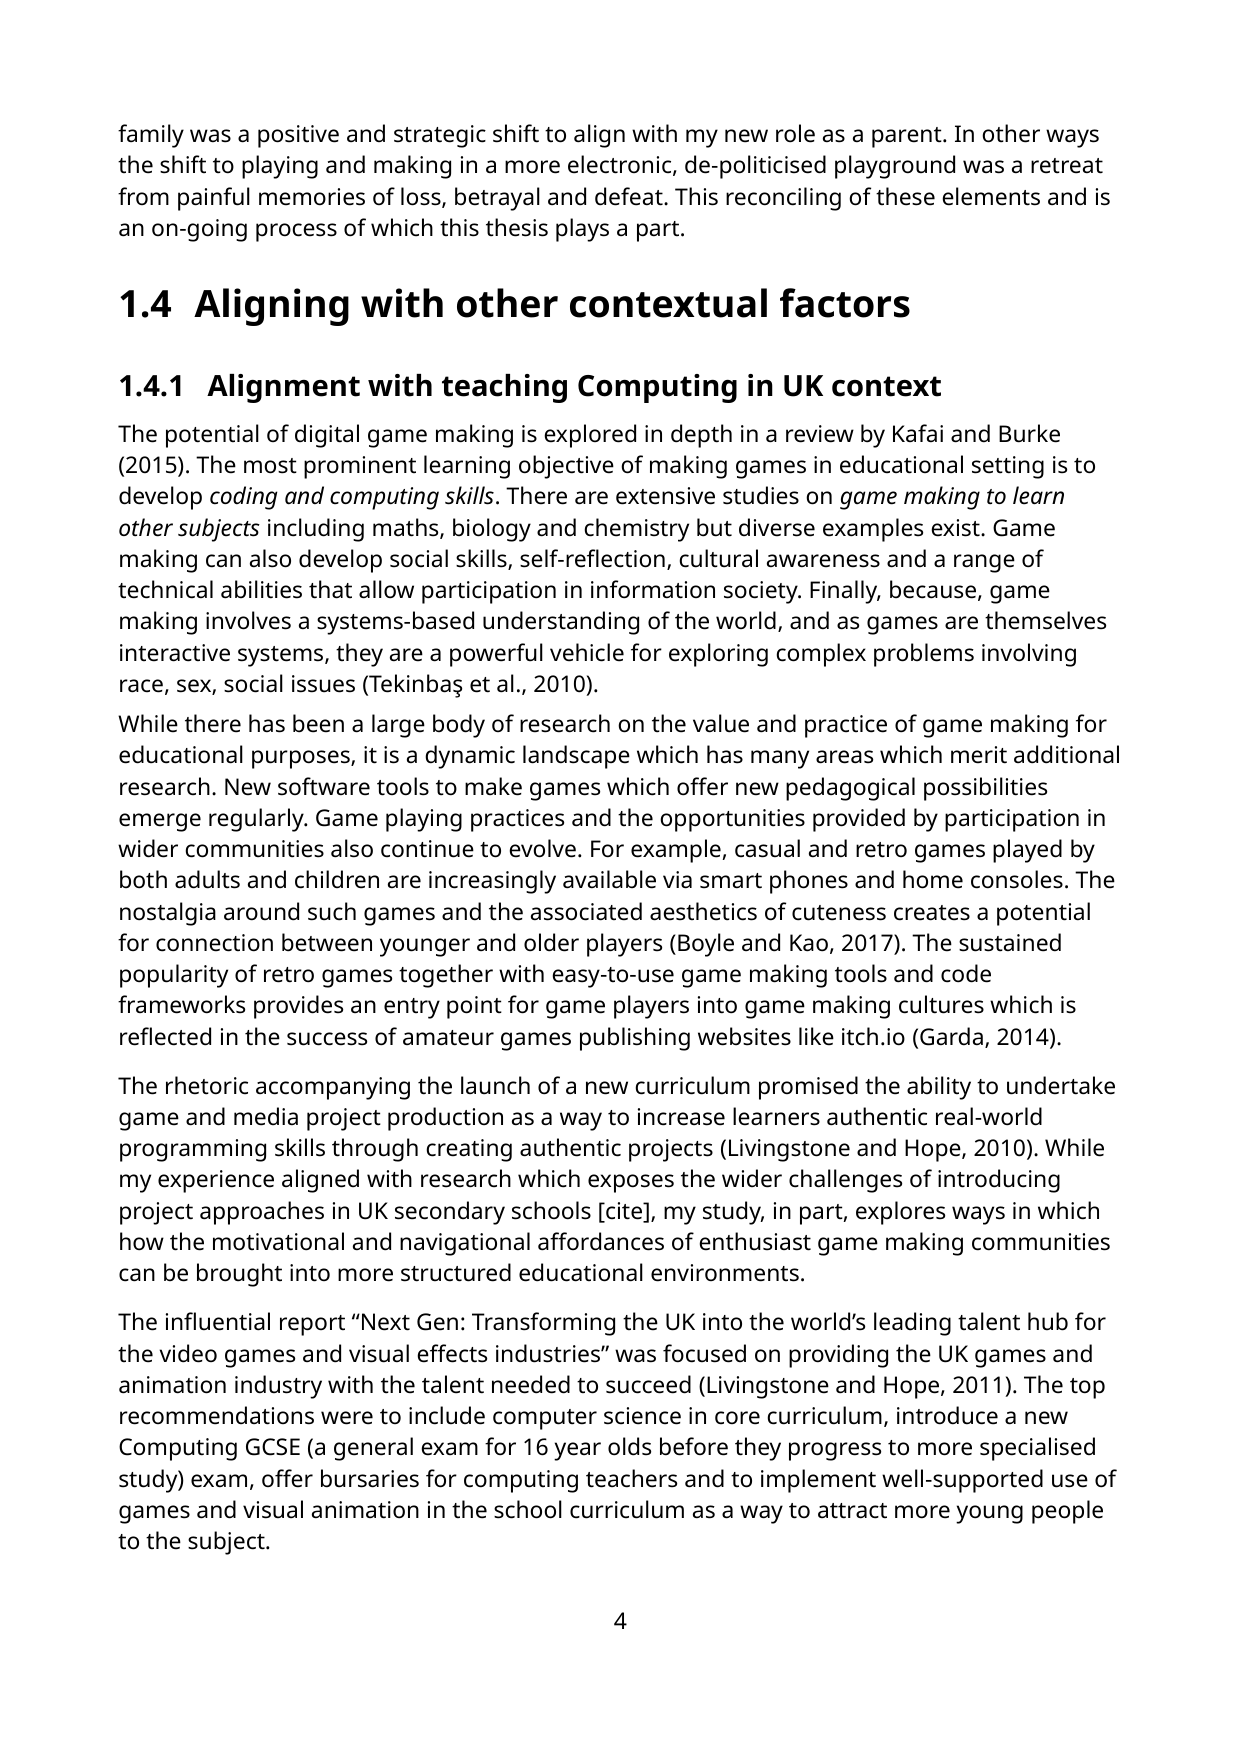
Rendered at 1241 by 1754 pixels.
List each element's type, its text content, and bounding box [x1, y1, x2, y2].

subtitle Alignment with teaching Computing in UK context [118, 366, 1122, 405]
text While there has been a large body of research on the value and practice of game making for educational purposes, it is a dynamic landscape which has many areas which merit additional research. New software tools to make games which offer new pedagogical possibilities emerge regularly. Game playing practices and the opportunities provided by participation in wider communities also continue to evolve. For example, casual and retro games played by both adults and children are increasingly available via smart phones and home consoles. The nostalgia around such games and the associated aesthetics of cuteness creates a potential for connection between younger and older players (Boyle and Kao, 2017). The sustained popularity of retro games together with easy-to-use game making tools and code frameworks provides an entry point for game players into game making cultures which is reflected in the success of amateur games publishing websites like itch.io (Garda, 2014). [118, 708, 1122, 1052]
text family was a positive and strategic shift to align with my new role as a parent. In other ways the shift to playing and making in a more electronic, de-politicised playground was a retreat from painful memories of loss, betrayal and defeat. This reconciling of these elements and is an on-going process of which this thesis plays a part. [118, 118, 1122, 243]
text The potential of digital game making is explored in depth in a review by Kafai and Burke (2015). The most prominent learning objective of making games in educational setting is to develop coding and computing skills. There are extensive studies on game making to learn other subjects including maths, biology and chemistry but diverse examples exist. Game making can also develop social skills, self-reflection, cultural awareness and a range of technical abilities that allow participation in information society. Finally, because, game making involves a systems-based understanding of the world, and as games are themselves interactive systems, they are a powerful vehicle for exploring complex problems involving race, sex, social issues (Tekinbaş et al., 2010). [118, 418, 1122, 699]
text The influential report “Next Gen: Transforming the UK into the world’s leading talent hub for the video games and visual effects industries” was focused on providing the UK games and animation industry with the talent needed to succeed (Livingstone and Hope, 2011). The top recommendations were to include computer science in core curriculum, introduce a new Computing GCSE (a general exam for 16 year olds before they progress to more specialised study) exam, offer bursaries for computing teachers and to implement well-supported use of games and visual animation in the school curriculum as a way to attract more young people to the subject. [118, 1306, 1122, 1556]
text The rhetoric accompanying the launch of a new curriculum promised the ability to undertake game and media project production as a way to increase learners authentic real-world programming skills through creating authentic projects (Livingstone and Hope, 2010). While my experience aligned with research which exposes the wider challenges of introducing project approaches in UK secondary schools [cite], my study, in part, explores ways in which how the motivational and navigational affordances of enthusiast game making communities can be brought into more structured educational environments. [118, 1070, 1122, 1288]
subtitle Aligning with other contextual factors [118, 277, 1122, 328]
